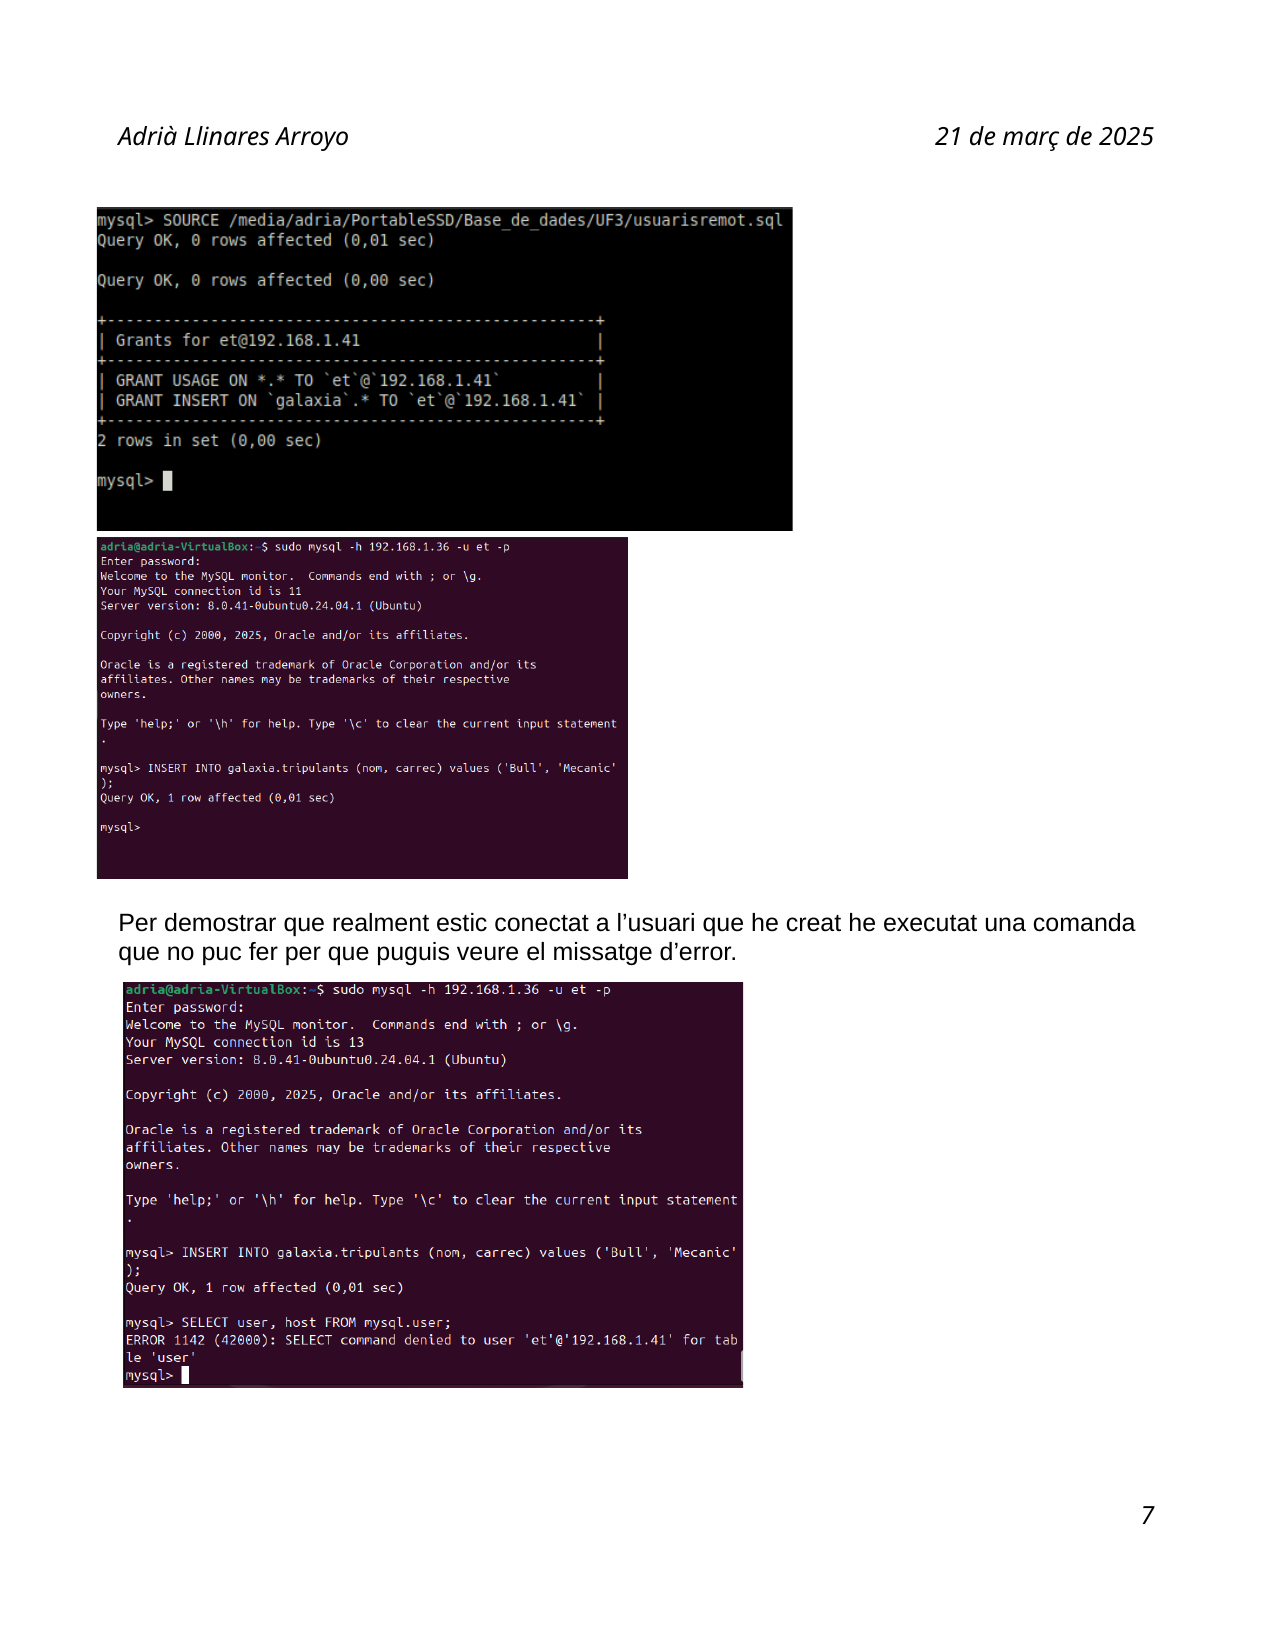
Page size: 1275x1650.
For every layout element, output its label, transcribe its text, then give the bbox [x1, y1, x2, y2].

text Per demostrar que realment estic conectat a l’usuari que he creat he executat una comanda que no puc fer per que puguis veure el missatge d’error. [118, 908, 1157, 965]
picture [96, 537, 628, 879]
picture [96, 207, 793, 531]
picture [123, 982, 744, 1388]
